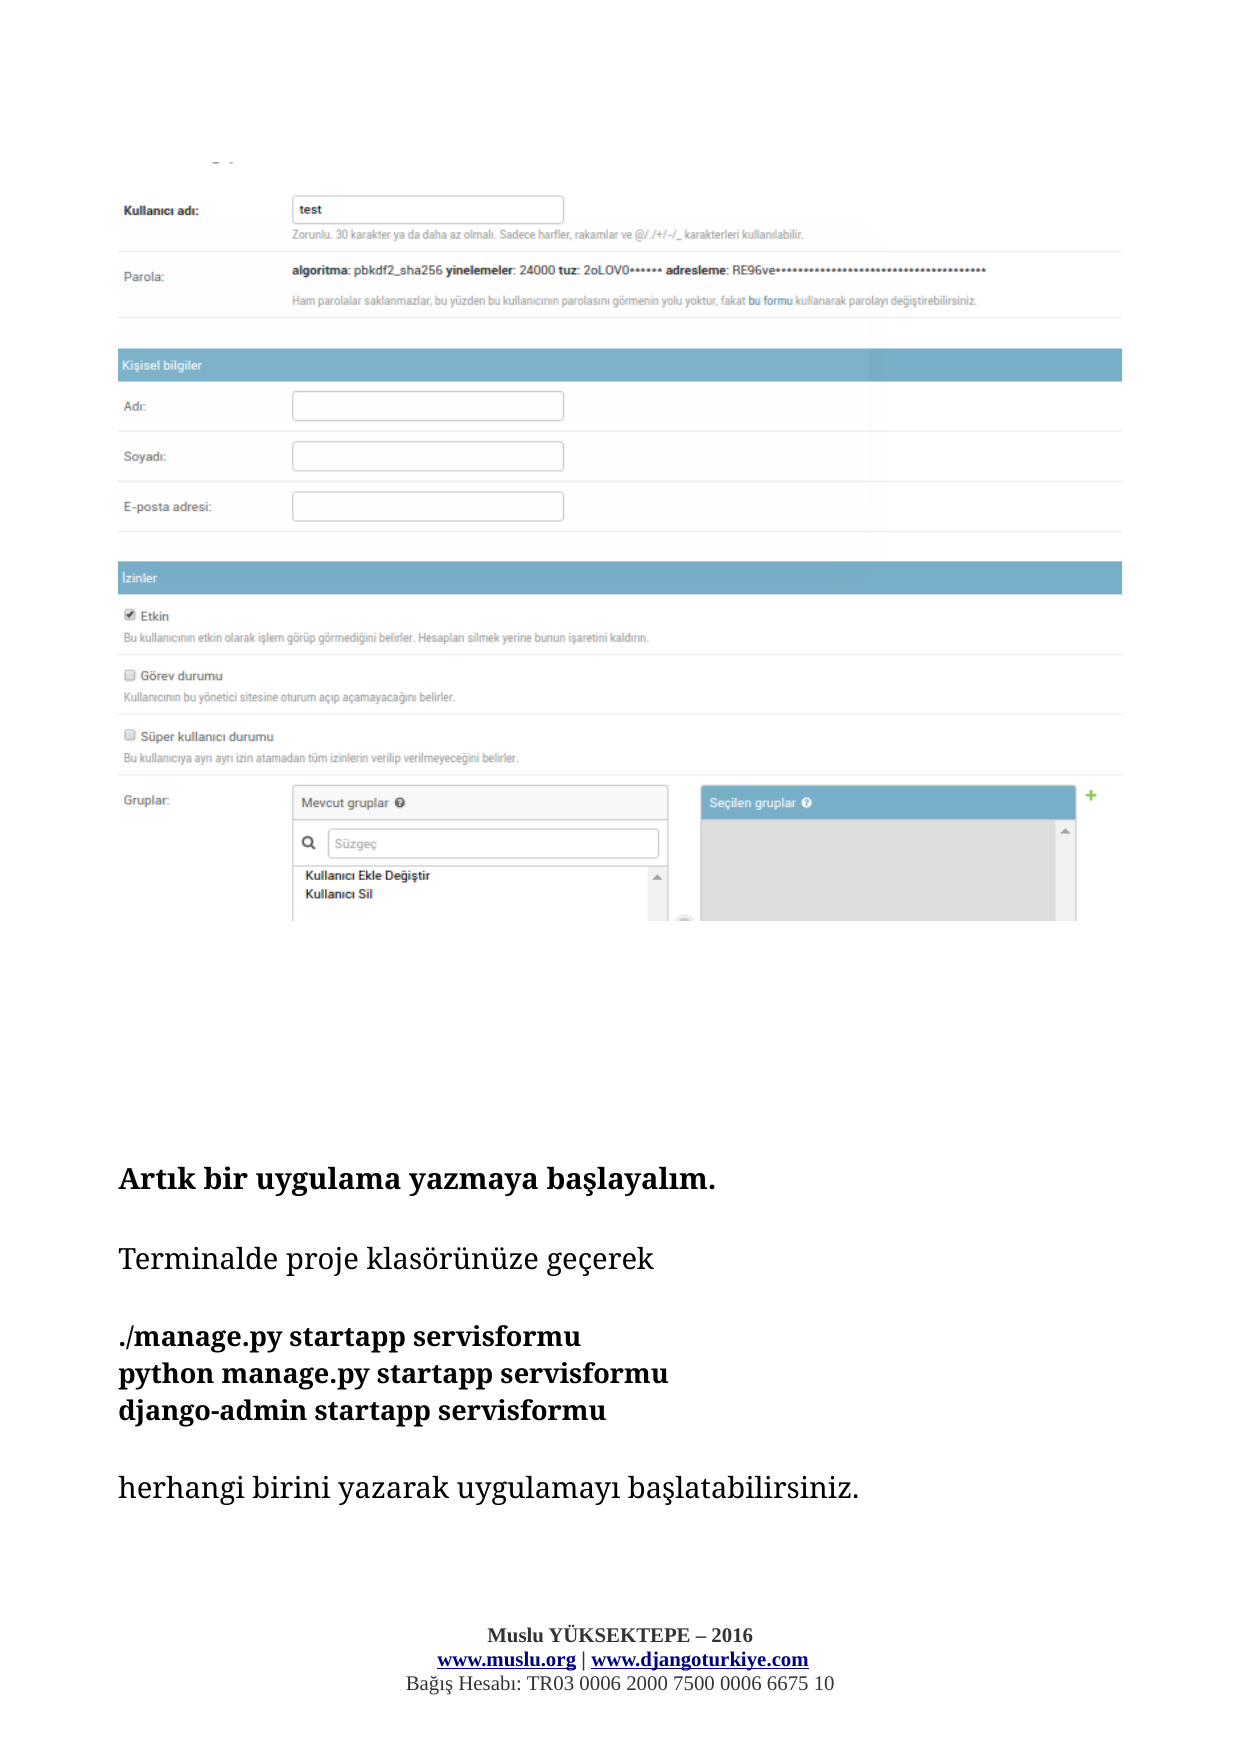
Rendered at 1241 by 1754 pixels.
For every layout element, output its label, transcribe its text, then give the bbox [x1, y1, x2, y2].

picture [118, 162, 1123, 921]
text python manage.py startapp servisformu [118, 1354, 1122, 1391]
text Artık bir uygulama yazmaya başlayalım. [118, 1159, 1122, 1198]
text herhangi birini yazarak uygulamayı başlatabilirsiniz. [118, 1468, 1122, 1507]
text Terminalde proje klasörünüze geçerek [118, 1238, 1122, 1278]
text django-admin startapp servisformu [118, 1391, 1122, 1428]
text ./manage.py startapp servisformu [118, 1317, 1122, 1354]
